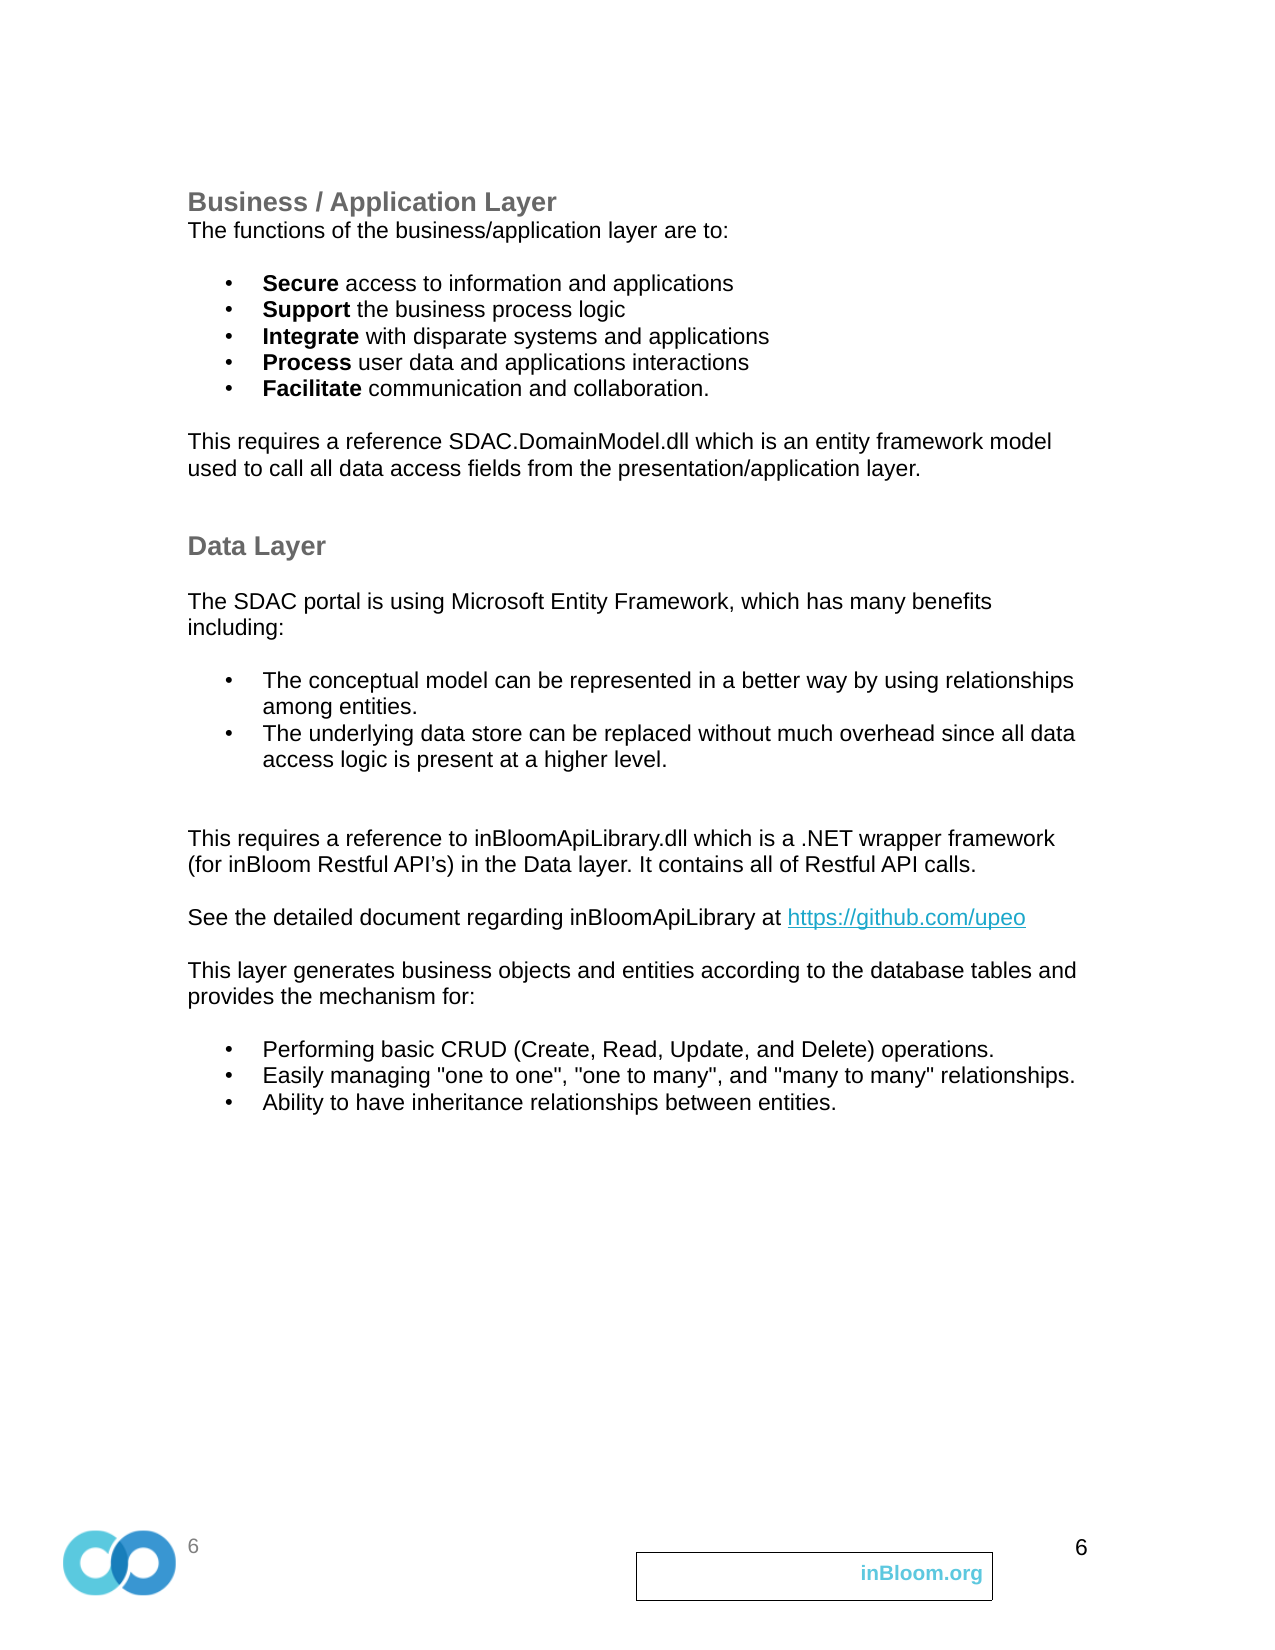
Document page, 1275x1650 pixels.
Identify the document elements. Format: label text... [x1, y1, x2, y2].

text See the detailed document regarding inBloomApiLibrary at https://github.com/upeo [187, 904, 1087, 930]
text This requires a reference to inBloomApiLibrary.dll which is a .NET wrapper framework (for inBloom Restful API’s) in the Data layer. It contains all of Restful API calls. [187, 825, 1087, 878]
list Support the business process logic [225, 296, 1087, 323]
list The conceptual model can be represented in a better way by using relationships among entities. [225, 667, 1087, 719]
list Performing basic CRUD (Create, Read, Update, and Delete) operations. [225, 1036, 1087, 1062]
text This requires a reference SDAC.DomainModel.dll which is an entity framework model used to call all data access fields from the presentation/application layer. [187, 428, 1087, 481]
text The SDAC portal is using Microsoft Entity Framework, which has many benefits including: [187, 588, 1087, 640]
list Facilitate communication and collaboration. [225, 375, 1087, 402]
list Easily managing "one to one", "one to many", and "many to many" relationships. [225, 1062, 1087, 1088]
text This layer generates business objects and entities according to the database tables and provides the mechanism for: [187, 957, 1087, 1009]
list Secure access to information and applications [225, 270, 1087, 296]
picture [53, 1518, 926, 1635]
list Process user data and applications interactions [225, 349, 1087, 375]
subtitle Data Layer [187, 530, 1087, 561]
subtitle Business / Application Layer [187, 186, 1087, 217]
list Integrate with disparate systems and applications [225, 323, 1087, 349]
text The functions of the business/application layer are to: [187, 217, 1087, 244]
list The underlying data store can be replaced without much overhead since all data access logic is present at a higher level. [225, 719, 1087, 772]
list Ability to have inheritance relationships between entities. [225, 1088, 1087, 1115]
